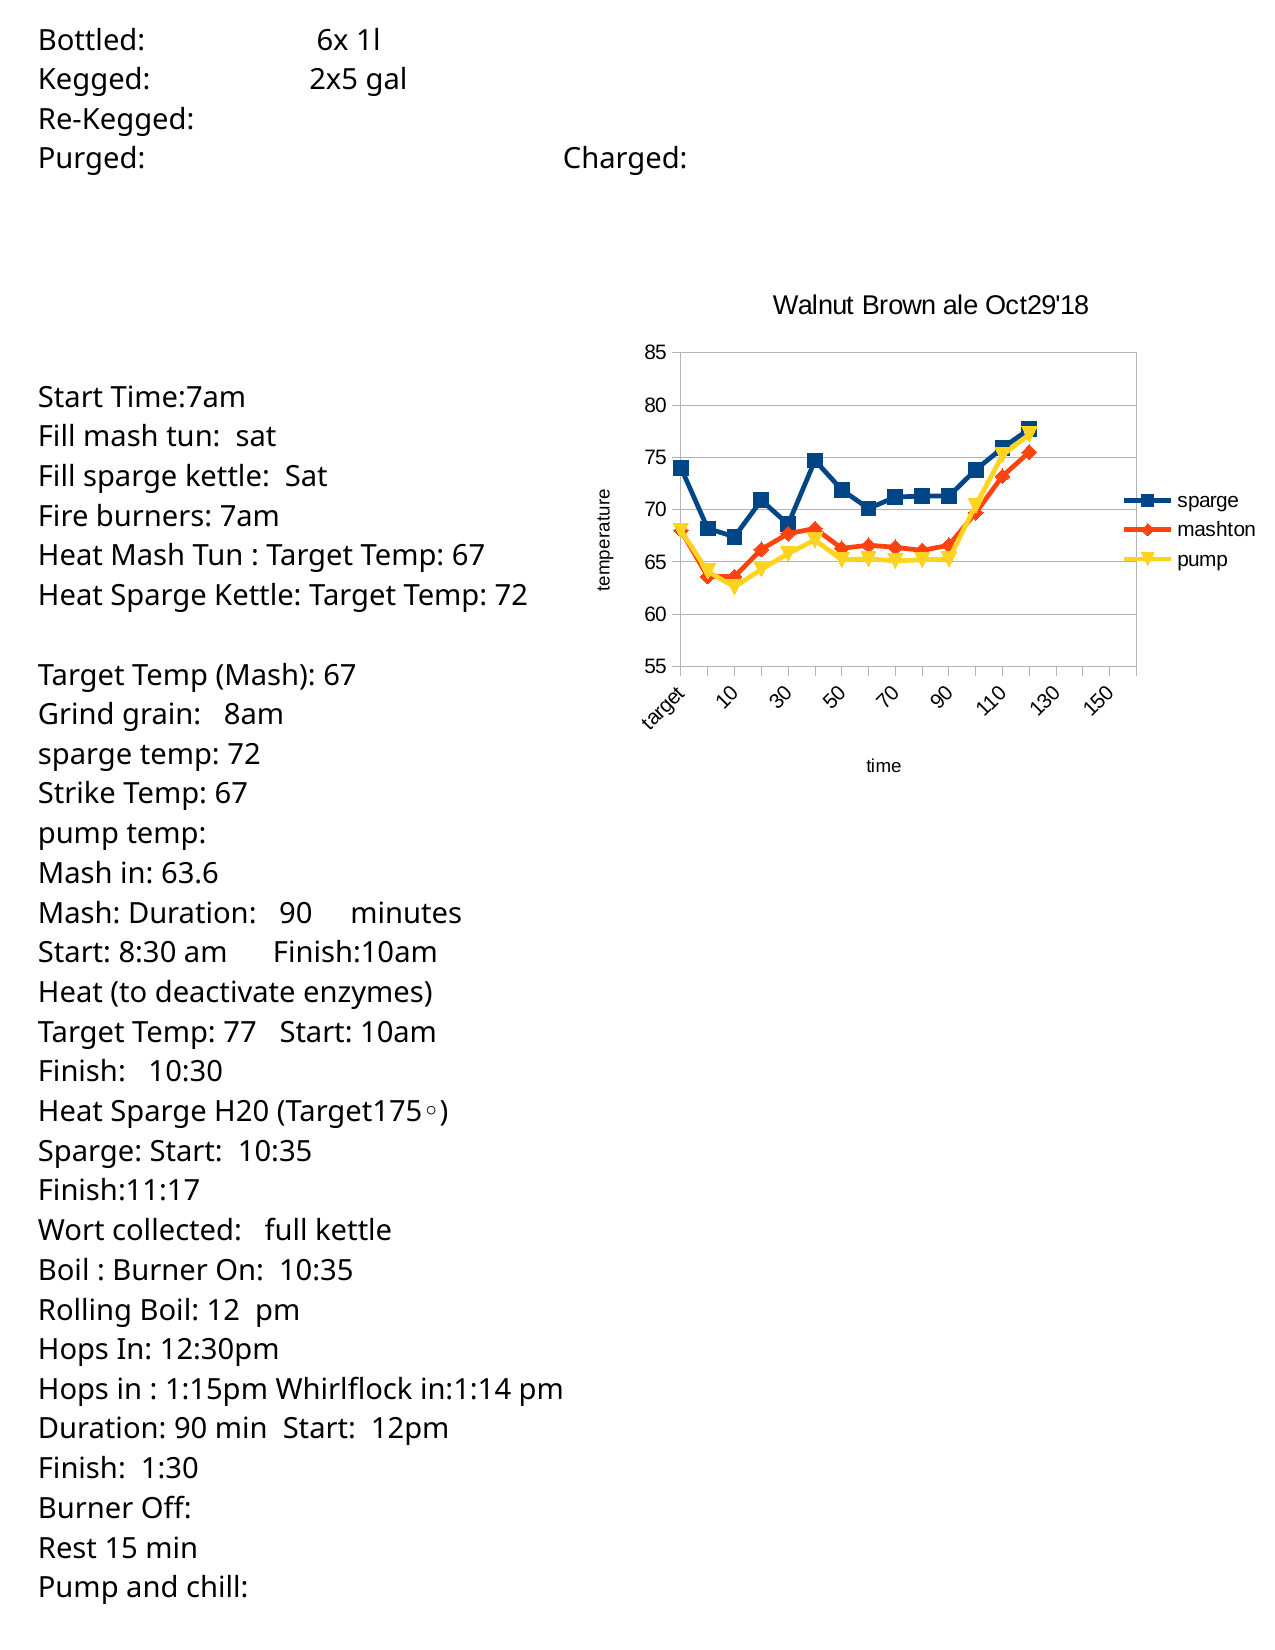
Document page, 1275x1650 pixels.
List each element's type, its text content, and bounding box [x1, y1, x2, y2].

text Bottled: 6x 1l [38, 19, 1237, 58]
text pump temp: [38, 812, 1237, 852]
text Heat Mash Tun : Target Temp: 67 [755, 535, 810, 561]
text Strike Temp: 67 [38, 773, 1237, 812]
text Boil : Burner On: 10:35 [38, 1249, 1237, 1289]
text Fire burners: 7am [769, 495, 797, 509]
text Fire burners: 7am [703, 510, 750, 531]
text Heat Mash Tun : Target Temp: 67 [830, 535, 953, 547]
text Heat Mash Tun : Target Temp: 67 [1137, 535, 1237, 574]
text Hops In: 12:30pm [38, 1328, 1237, 1368]
text Start: 8:30 am Finish:10am [38, 932, 1237, 971]
text Finish: 1:30 [38, 1447, 1237, 1487]
text [804, 468, 834, 495]
text Heat Mash Tun : Target Temp: 67 [688, 535, 779, 561]
text Burner Off: [38, 1487, 1237, 1527]
text Fire burners: 7am [798, 495, 861, 509]
text [681, 458, 808, 495]
text Fire burners: 7am [696, 495, 753, 509]
text [681, 574, 1136, 614]
text Re-Kegged: [38, 98, 1237, 138]
text [823, 458, 985, 495]
text Fire burners: 7am [983, 495, 1136, 509]
text Wort collected: full kettle [38, 1209, 1237, 1249]
text Mash: Duration: 90 minutes [38, 892, 1237, 932]
text Fire burners: 7am [1137, 495, 1237, 535]
text Fire burners: 7am [38, 495, 680, 535]
text [681, 406, 1136, 416]
text [1137, 416, 1237, 455]
text Sparge: Start: 10:35 [38, 1130, 1237, 1170]
text Pump and chill: [38, 1567, 1237, 1606]
text Heat Mash Tun : Target Temp: 67 [764, 562, 1136, 574]
text [681, 376, 1136, 405]
text Rolling Boil: 12 pm [38, 1289, 1237, 1328]
text Heat Mash Tun : Target Temp: 67 [953, 535, 1136, 561]
text Mash in: 63.6 [38, 852, 1237, 892]
text Heat (to deactivate enzymes) [38, 971, 1237, 1011]
text Finish:11:17 [38, 1170, 1237, 1209]
text Target Temp (Mash): 67 [38, 654, 1237, 693]
text Duration: 90 min Start: 12pm [38, 1408, 1237, 1447]
text Kegged: 2x5 gal [38, 58, 1237, 98]
text Purged: Charged: [38, 138, 1237, 177]
text Rest 15 min [38, 1527, 1237, 1567]
text Fill mash tun: sat [38, 416, 680, 455]
text Start Time:7am [38, 376, 680, 416]
text [681, 416, 1136, 455]
text [1137, 574, 1237, 614]
text [1137, 455, 1237, 495]
text sparge temp: 72 [38, 733, 1237, 773]
text Hops in : 1:15pm Whirlflock in:1:14 pm [38, 1368, 1237, 1408]
text Fire burners: 7am [681, 510, 701, 535]
text [957, 458, 997, 495]
text Fire burners: 7am [965, 510, 1136, 535]
text Fill sparge kettle: Sat [38, 455, 680, 495]
text Fire burners: 7am [795, 510, 970, 535]
text Target Temp: 77 Start: 10am [38, 1011, 1237, 1051]
text Finish: 10:30 [38, 1051, 1237, 1090]
text Heat Sparge Kettle: Target Temp: 72 [38, 574, 680, 614]
text [993, 458, 1136, 495]
text Fire burners: 7am [742, 510, 781, 535]
text Fire burners: 7am [876, 495, 978, 509]
text Heat Mash Tun : Target Temp: 67 [789, 545, 837, 561]
text Heat Sparge H20 (Target175◦) [38, 1090, 1237, 1130]
text Heat Mash Tun : Target Temp: 67 [38, 535, 680, 574]
text [1137, 376, 1237, 416]
text Grind grain: 8am [38, 693, 1237, 733]
